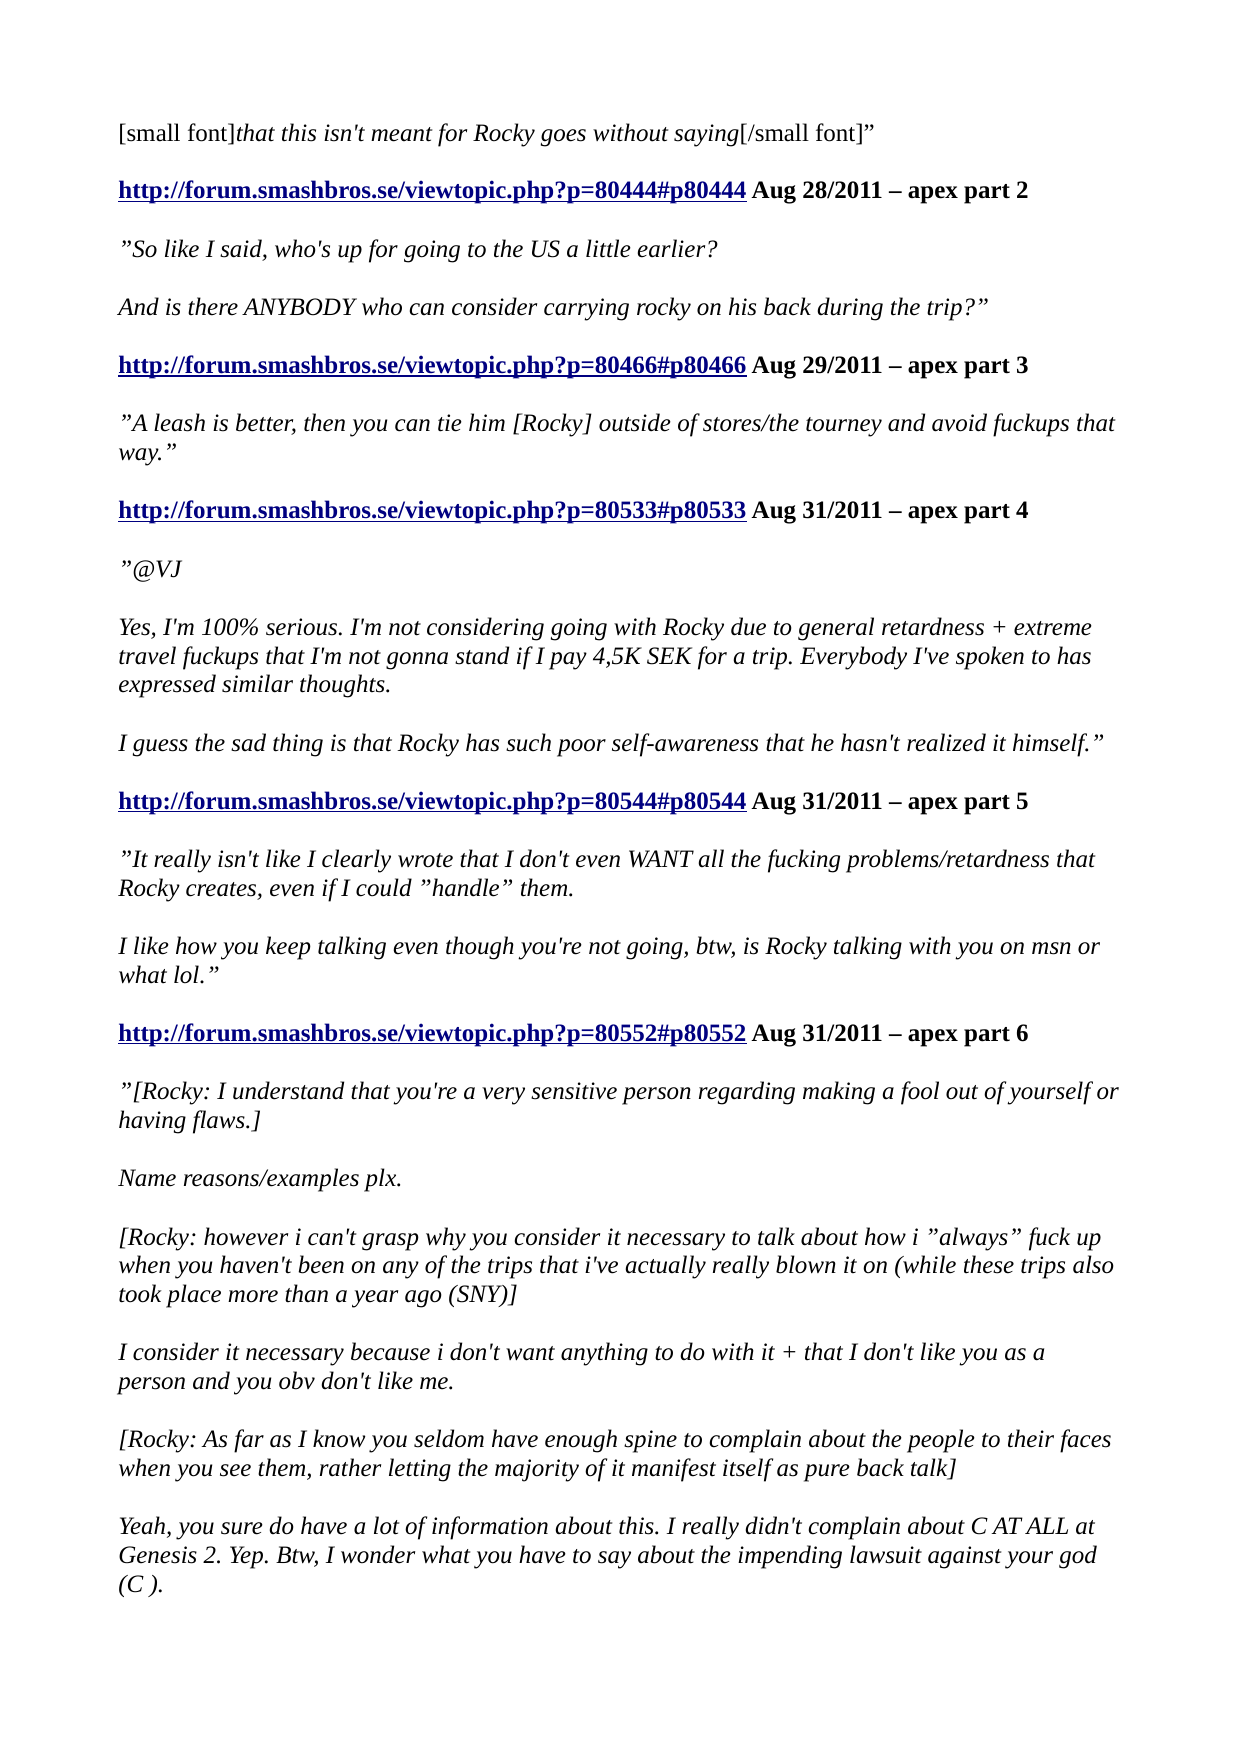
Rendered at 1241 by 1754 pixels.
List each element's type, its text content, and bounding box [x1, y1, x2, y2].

text [small font]that this isn't meant for Rocky goes without saying[/small font]” [118, 118, 1122, 147]
text [Rocky: As far as I know you seldom have enough spine to complain about the people to their faces when you see them, rather letting the majority of it manifest itself as pure back talk] [118, 1424, 1122, 1482]
text ”A leash is better, then you can tie him [Rocky] outside of stores/the tourney and avoid fuckups that way.” [118, 408, 1122, 466]
text http://forum.smashbros.se/viewtopic.php?p=80552#p80552 Aug 31/2011 – apex part 6 [118, 1018, 1122, 1047]
text Yes, I'm 100% serious. I'm not considering going with Rocky due to general retardness + extreme travel fuckups that I'm not gonna stand if I pay 4,5K SEK for a trip. Everybody I've spoken to has expressed similar thoughts. [118, 612, 1122, 698]
text http://forum.smashbros.se/viewtopic.php?p=80533#p80533 Aug 31/2011 – apex part 4 [118, 496, 1122, 524]
text ”@VJ [118, 554, 1122, 582]
text I like how you keep talking even though you're not going, btw, is Rocky talking with you on msn or what lol.” [118, 931, 1122, 989]
text ”So like I said, who's up for going to the US a little earlier? [118, 234, 1122, 263]
text And is there ANYBODY who can consider carrying rocky on his back during the trip?” [118, 292, 1122, 321]
text I consider it necessary because i don't want anything to do with it + that I don't like you as a person and you obv don't like me. [118, 1337, 1122, 1395]
text Yeah, you sure do have a lot of information about this. I really didn't complain about C AT ALL at Genesis 2. Yep. Btw, I wonder what you have to say about the impending lawsuit against your god (C ). [118, 1511, 1122, 1597]
text http://forum.smashbros.se/viewtopic.php?p=80544#p80544 Aug 31/2011 – apex part 5 [118, 786, 1122, 815]
text [Rocky: however i can't grasp why you consider it necessary to talk about how i ”always” fuck up when you haven't been on any of the trips that i've actually really blown it on (while these trips also took place more than a year ago (SNY)] [118, 1222, 1122, 1308]
text I guess the sad thing is that Rocky has such poor self-awareness that he hasn't realized it himself.” [118, 728, 1122, 756]
text ”[Rocky: I understand that you're a very sensitive person regarding making a fool out of yourself or having flaws.] [118, 1076, 1122, 1134]
text ”It really isn't like I clearly wrote that I don't even WANT all the fucking problems/retardness that Rocky creates, even if I could ”handle” them. [118, 844, 1122, 902]
text http://forum.smashbros.se/viewtopic.php?p=80466#p80466 Aug 29/2011 – apex part 3 [118, 350, 1122, 379]
text Name reasons/examples plx. [118, 1163, 1122, 1192]
text http://forum.smashbros.se/viewtopic.php?p=80444#p80444 Aug 28/2011 – apex part 2 [118, 176, 1122, 204]
